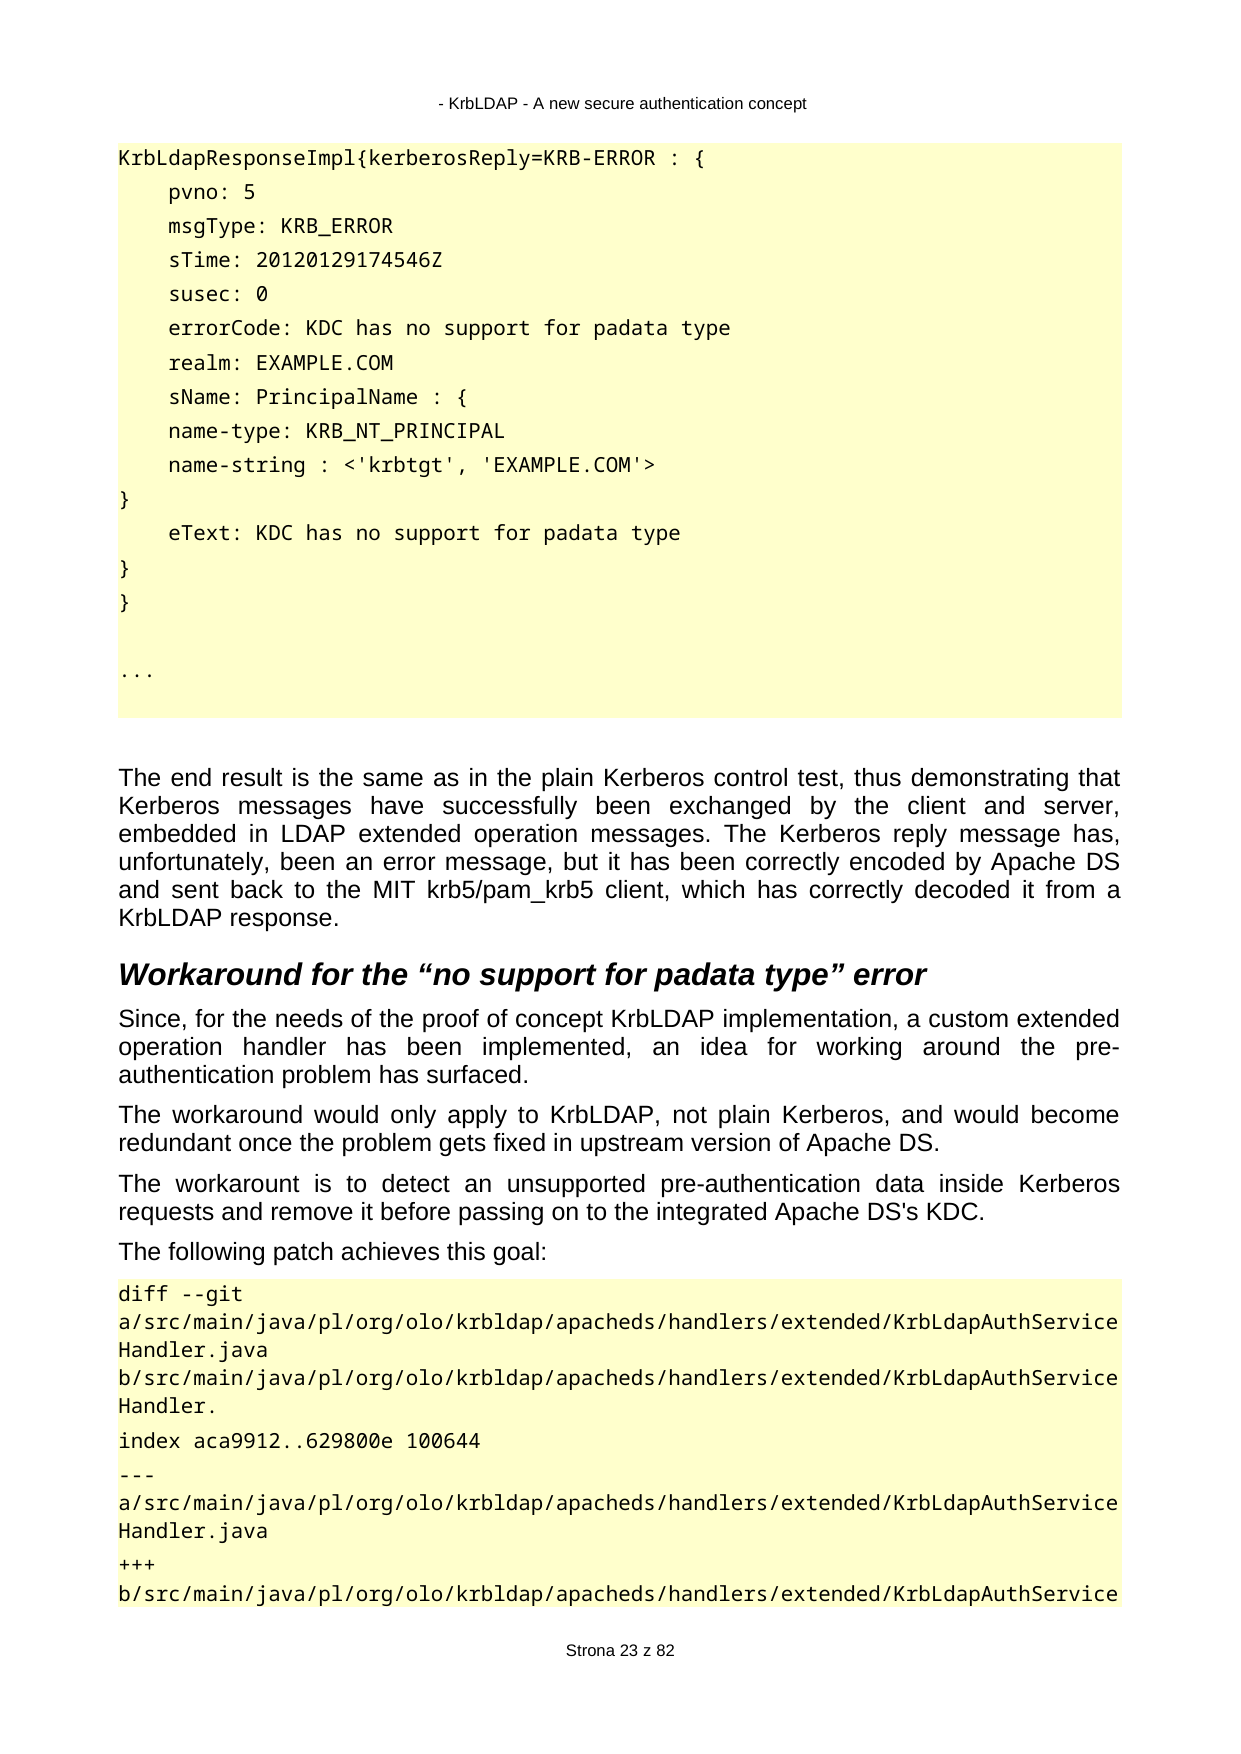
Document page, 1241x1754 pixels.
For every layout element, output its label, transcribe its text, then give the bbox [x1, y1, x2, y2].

text realm: EXAMPLE.COM [118, 348, 1122, 376]
text name-type: KRB_NT_PRINCIPAL [118, 416, 1122, 444]
text The following patch achieves this goal: [118, 1238, 1122, 1266]
text sName: PrincipalName : { [118, 382, 1122, 410]
text The workaround would only apply to KrbLDAP, not plain Kerberos, and would become redundant once the problem gets fixed in upstream version of Apache DS. [118, 1101, 1122, 1157]
text } [118, 553, 1122, 581]
text ... [118, 655, 1122, 683]
text errorCode: KDC has no support for padata type [118, 313, 1122, 342]
text index aca9912..629800e 100644 [118, 1426, 1122, 1454]
text The end result is the same as in the plain Kerberos control test, thus demonstrating that Kerberos messages have successfully been exchanged by the client and server, embedded in LDAP extended operation messages. The Kerberos reply message has, unfortunately, been an error message, but it has been correctly encoded by Apache DS and sent back to the MIT krb5/pam_krb5 client, which has correctly decoded it from a KrbLDAP response. [118, 764, 1122, 932]
text pvno: 5 [118, 177, 1122, 205]
text susec: 0 [118, 279, 1122, 308]
subtitle Workaround for the “no support for padata type” error [118, 957, 1122, 992]
text KrbLdapResponseImpl{kerberosReply=KRB-ERROR : { [118, 143, 1122, 171]
text msgType: KRB_ERROR [118, 211, 1122, 239]
text sTime: 20120129174546Z [118, 245, 1122, 273]
text diff --git a/src/main/java/pl/org/olo/krbldap/apacheds/handlers/extended/KrbLdapAuthServiceHandler.java b/src/main/java/pl/org/olo/krbldap/apacheds/handlers/extended/KrbLdapAuthServiceHandler. [118, 1279, 1122, 1420]
text Since, for the needs of the proof of concept KrbLDAP implementation, a custom extended operation handler has been implemented, an idea for working around the pre-authentication problem has surfaced. [118, 1004, 1122, 1088]
text } [118, 587, 1122, 615]
text --- a/src/main/java/pl/org/olo/krbldap/apacheds/handlers/extended/KrbLdapAuthServiceHandler.java [118, 1460, 1122, 1544]
text name-string : <'krbtgt', 'EXAMPLE.COM'> [118, 450, 1122, 478]
text The workarount is to detect an unsupported pre-authentication data inside Kerberos requests and remove it before passing on to the integrated Apache DS's KDC. [118, 1169, 1122, 1226]
text +++ b/src/main/java/pl/org/olo/krbldap/apacheds/handlers/extended/KrbLdapAuthService [118, 1551, 1122, 1607]
text eText: KDC has no support for padata type [118, 518, 1122, 547]
text } [118, 484, 1122, 513]
